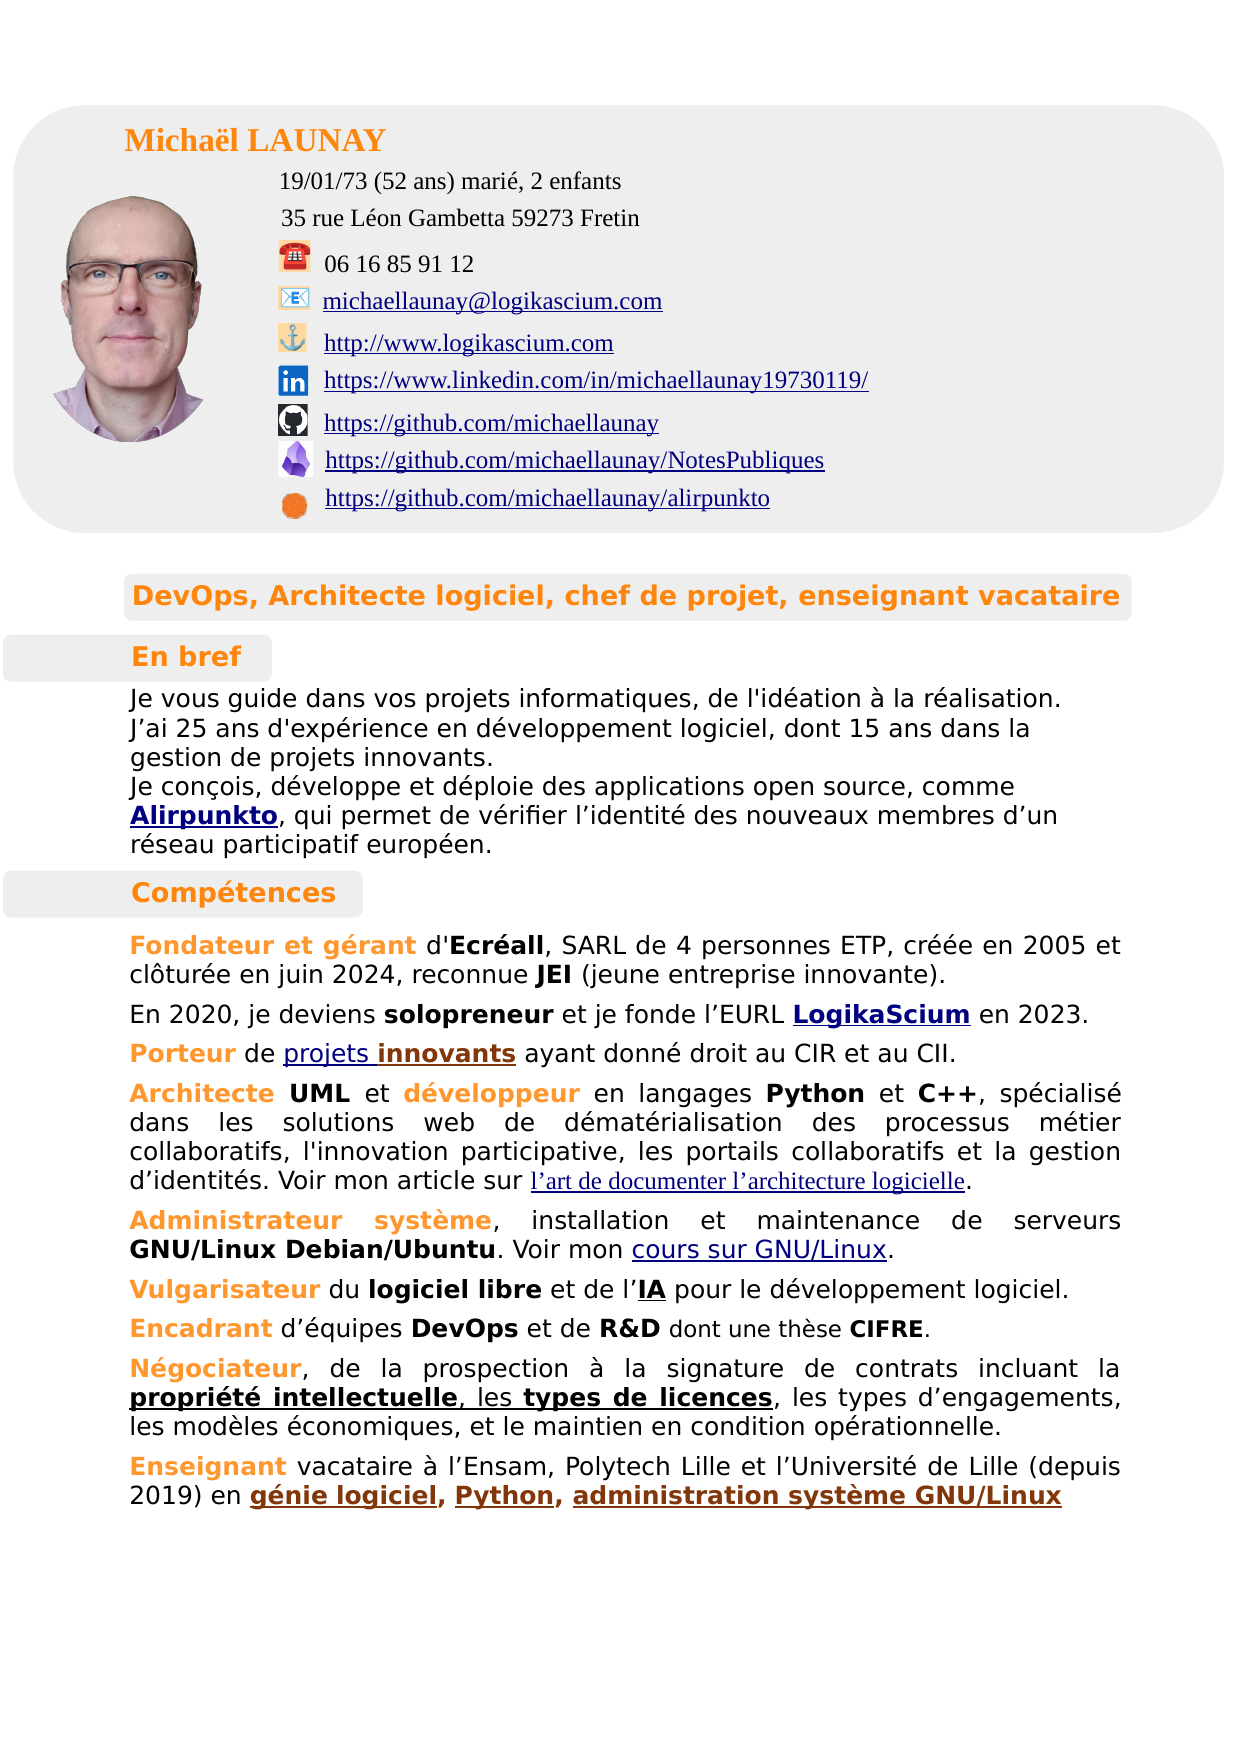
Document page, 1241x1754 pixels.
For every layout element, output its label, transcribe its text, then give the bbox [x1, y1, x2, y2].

text Compétences [363, 877, 1122, 909]
text Négociateur, de la prospection à la signature de contrats incluant la propriété intellectuelle, les types de licences, les types d’engagements, les modèles économiques, et le maintien en condition opérationnelle. [129, 1354, 1122, 1442]
picture [282, 493, 308, 519]
picture [33, 180, 229, 442]
text Enseignant vacataire à l’Ensam, Polytech Lille et l’Université de Lille (depuis 2019) en génie logiciel, Python, administration système GNU/Linux [129, 1452, 1122, 1510]
text Architecte UML et développeur en langages Python et C++, spécialisé dans les solutions web de dématérialisation des processus métier collaboratifs, l'innovation participative, les portails collaboratifs et la gestion d’identités. Voir mon article sur l’art de documenter l’architecture logicielle. [129, 1079, 1122, 1196]
text Vulgarisateur du logiciel libre et de l’IA pour le développement logiciel. [129, 1275, 1122, 1304]
picture [278, 323, 307, 352]
text Administrateur système, installation et maintenance de serveurs GNU/Linux Debian/Ubuntu. Voir mon cours sur GNU/Linux. [129, 1206, 1122, 1264]
text Porteur de projets innovants ayant donné droit au CIR et au CII. [129, 1039, 1122, 1068]
text Je vous guide dans vos projets informatiques, de l'idéation à la réalisation. [130, 684, 1122, 714]
picture [278, 404, 308, 436]
picture [278, 441, 314, 477]
text En bref [272, 641, 1122, 673]
text En 2020, je deviens solopreneur et je fonde l’EURL LogikaScium en 2023. [129, 1000, 1122, 1029]
text Encadrant d’équipes DevOps et de R&D dont une thèse CIFRE. [129, 1314, 1122, 1344]
text Je conçois, développe et déploie des applications open source, comme Alirpunkto, qui permet de vérifier l’identité des nouveaux membres d’un réseau participatif européen. [130, 772, 1122, 859]
text Fondateur et gérant d'Ecréall, SARL de 4 personnes ETP, créée en 2005 et clôturée en juin 2024, reconnue JEI (jeune entreprise innovante). [129, 931, 1122, 989]
picture [278, 365, 309, 396]
picture [278, 240, 311, 272]
picture [278, 286, 311, 310]
text J’ai 25 ans d'expérience en développement logiciel, dont 15 ans dans la gestion de projets innovants. [130, 714, 1122, 772]
